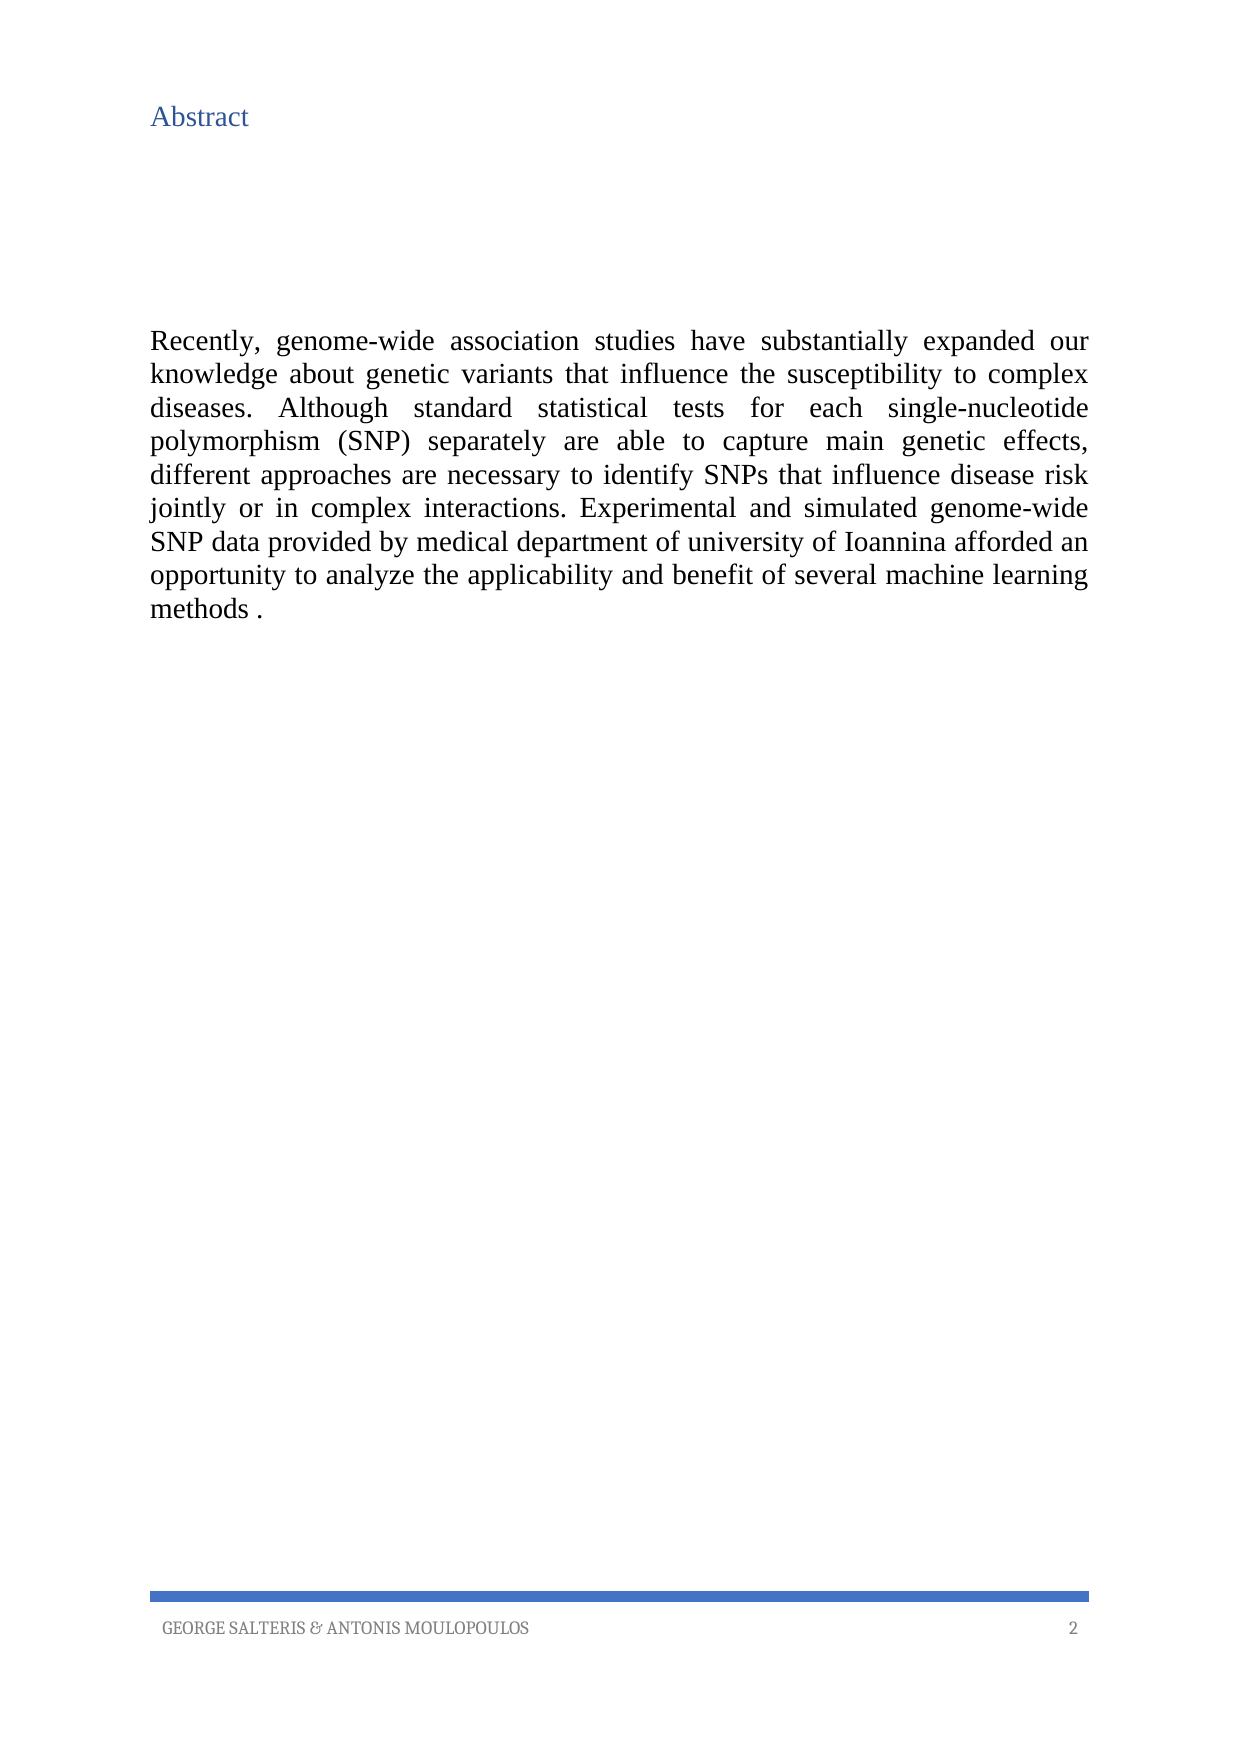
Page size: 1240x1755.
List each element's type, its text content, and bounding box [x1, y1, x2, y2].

text Recently, genome-wide association studies have substantially expanded our knowledge about genetic variants that influence the susceptibility to complex diseases. Although standard statistical tests for each single-nucleotide polymorphism (SNP) separately are able to capture main genetic effects, different approaches are necessary to identify SNPs that influence disease risk jointly or in complex interactions. Experimental and simulated genome-wide SNP data provided by medical department of university of Ioannina afforded an opportunity to analyze the applicability and benefit of several machine learning methods . [150, 323, 1089, 624]
subtitle Abstract [150, 99, 1089, 132]
